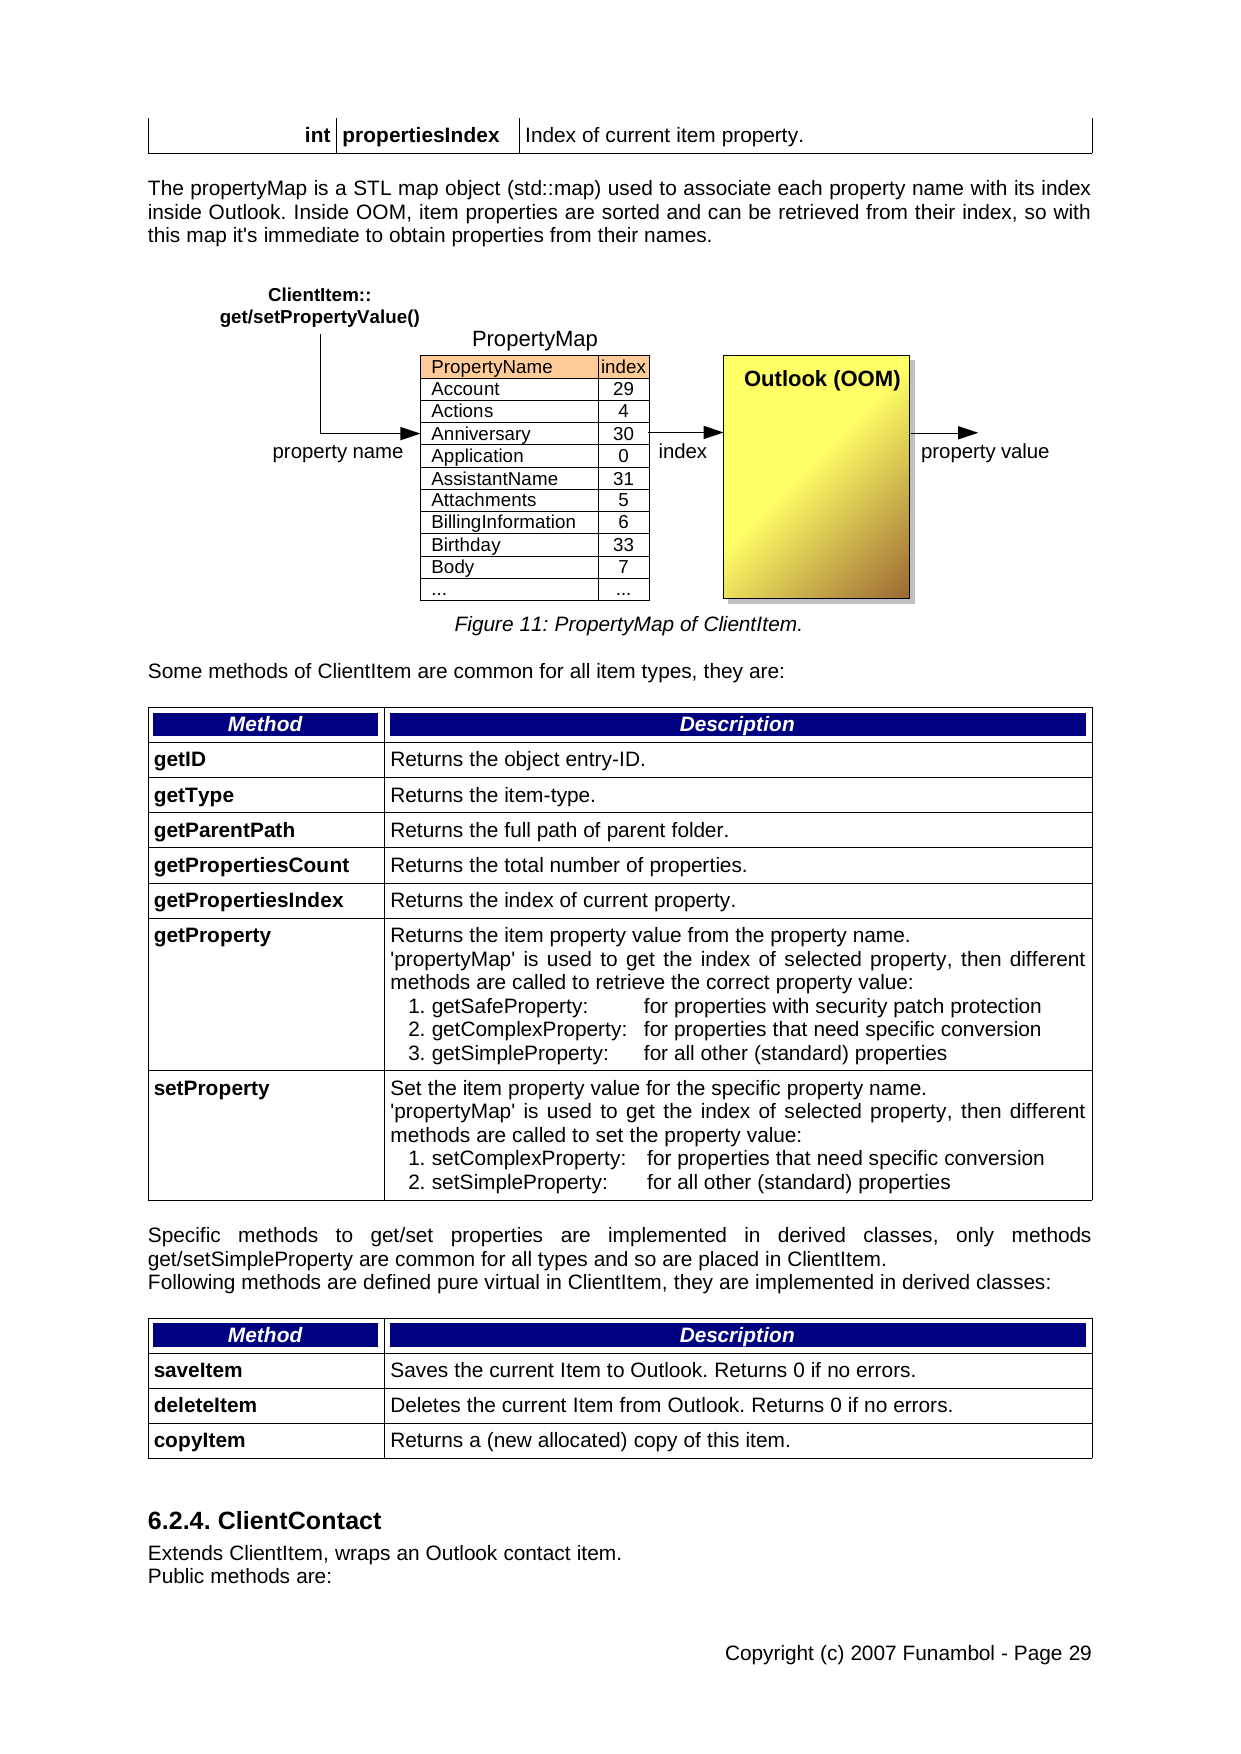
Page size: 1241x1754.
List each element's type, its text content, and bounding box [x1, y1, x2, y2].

table_header Description [385, 1319, 1092, 1353]
text Figure 11: PropertyMap of ClientItem. [203, 264, 1056, 636]
table_cell getParentPath [149, 813, 384, 847]
subtitle ClientContact [148, 1507, 1093, 1535]
table_header Description [385, 708, 1092, 742]
table_cell getPropertiesCount [149, 848, 384, 883]
table_cell Set the item property value for the specific property name. 'propertyMap' is used to get the index of selected property, then different methods are called to set the property value: 1. setComplexProperty: for properties that need specific conversion 2. setSimpleProperty: for all other (standard) properties [385, 1071, 1092, 1200]
table_cell int [149, 118, 336, 153]
table_header Method [149, 1319, 384, 1353]
table_cell Returns the object entry-ID. [385, 743, 1092, 777]
table_cell Saves the current Item to Outlook. Returns 0 if no errors. [385, 1354, 1092, 1388]
table_cell Index of current item property. [520, 118, 1092, 153]
text Public methods are: [148, 1565, 1093, 1588]
table_cell Returns the index of current property. [385, 884, 1092, 918]
table_cell Returns a (new allocated) copy of this item. [385, 1424, 1092, 1458]
table_cell getPropertiesIndex [149, 884, 384, 918]
table_cell deleteItem [149, 1389, 384, 1423]
table_cell setProperty [149, 1071, 384, 1200]
table_cell propertiesIndex [337, 118, 519, 153]
text Extends ClientItem, wraps an Outlook contact item. [148, 1541, 1093, 1565]
table_cell getID [149, 743, 384, 777]
table_cell Returns the total number of properties. [385, 848, 1092, 883]
table_cell getType [149, 778, 384, 812]
text The propertyMap is a STL map object (std::map) used to associate each property name with its index inside Outlook. Inside OOM, item properties are sorted and can be retrieved from their index, so with this map it's immediate to obtain properties from their names. [148, 177, 1093, 247]
table_cell copyItem [149, 1424, 384, 1458]
text Specific methods to get/set properties are implemented in derived classes, only methods get/setSimpleProperty are common for all types and so are placed in ClientItem. [148, 1223, 1093, 1271]
table_cell Returns the item-type. [385, 778, 1092, 812]
table_cell Returns the item property value from the property name. 'propertyMap' is used to get the index of selected property, then different methods are called to retrieve the correct property value: 1. getSafeProperty: for properties with security patch protection 2. getComplexProperty: for properties that need specific conversion 3. getSimpleProperty: for all other (standard) properties [385, 919, 1092, 1070]
text Some methods of ClientItem are common for all item types, they are: [148, 247, 1093, 683]
table_cell saveItem [149, 1354, 384, 1388]
table_cell getProperty [149, 919, 384, 1070]
text Following methods are defined pure virtual in ClientItem, they are implemented in derived classes: [148, 1271, 1093, 1294]
table_cell Returns the full path of parent folder. [385, 813, 1092, 847]
table_cell Deletes the current Item from Outlook. Returns 0 if no errors. [385, 1389, 1092, 1423]
table_header Method [149, 708, 384, 742]
